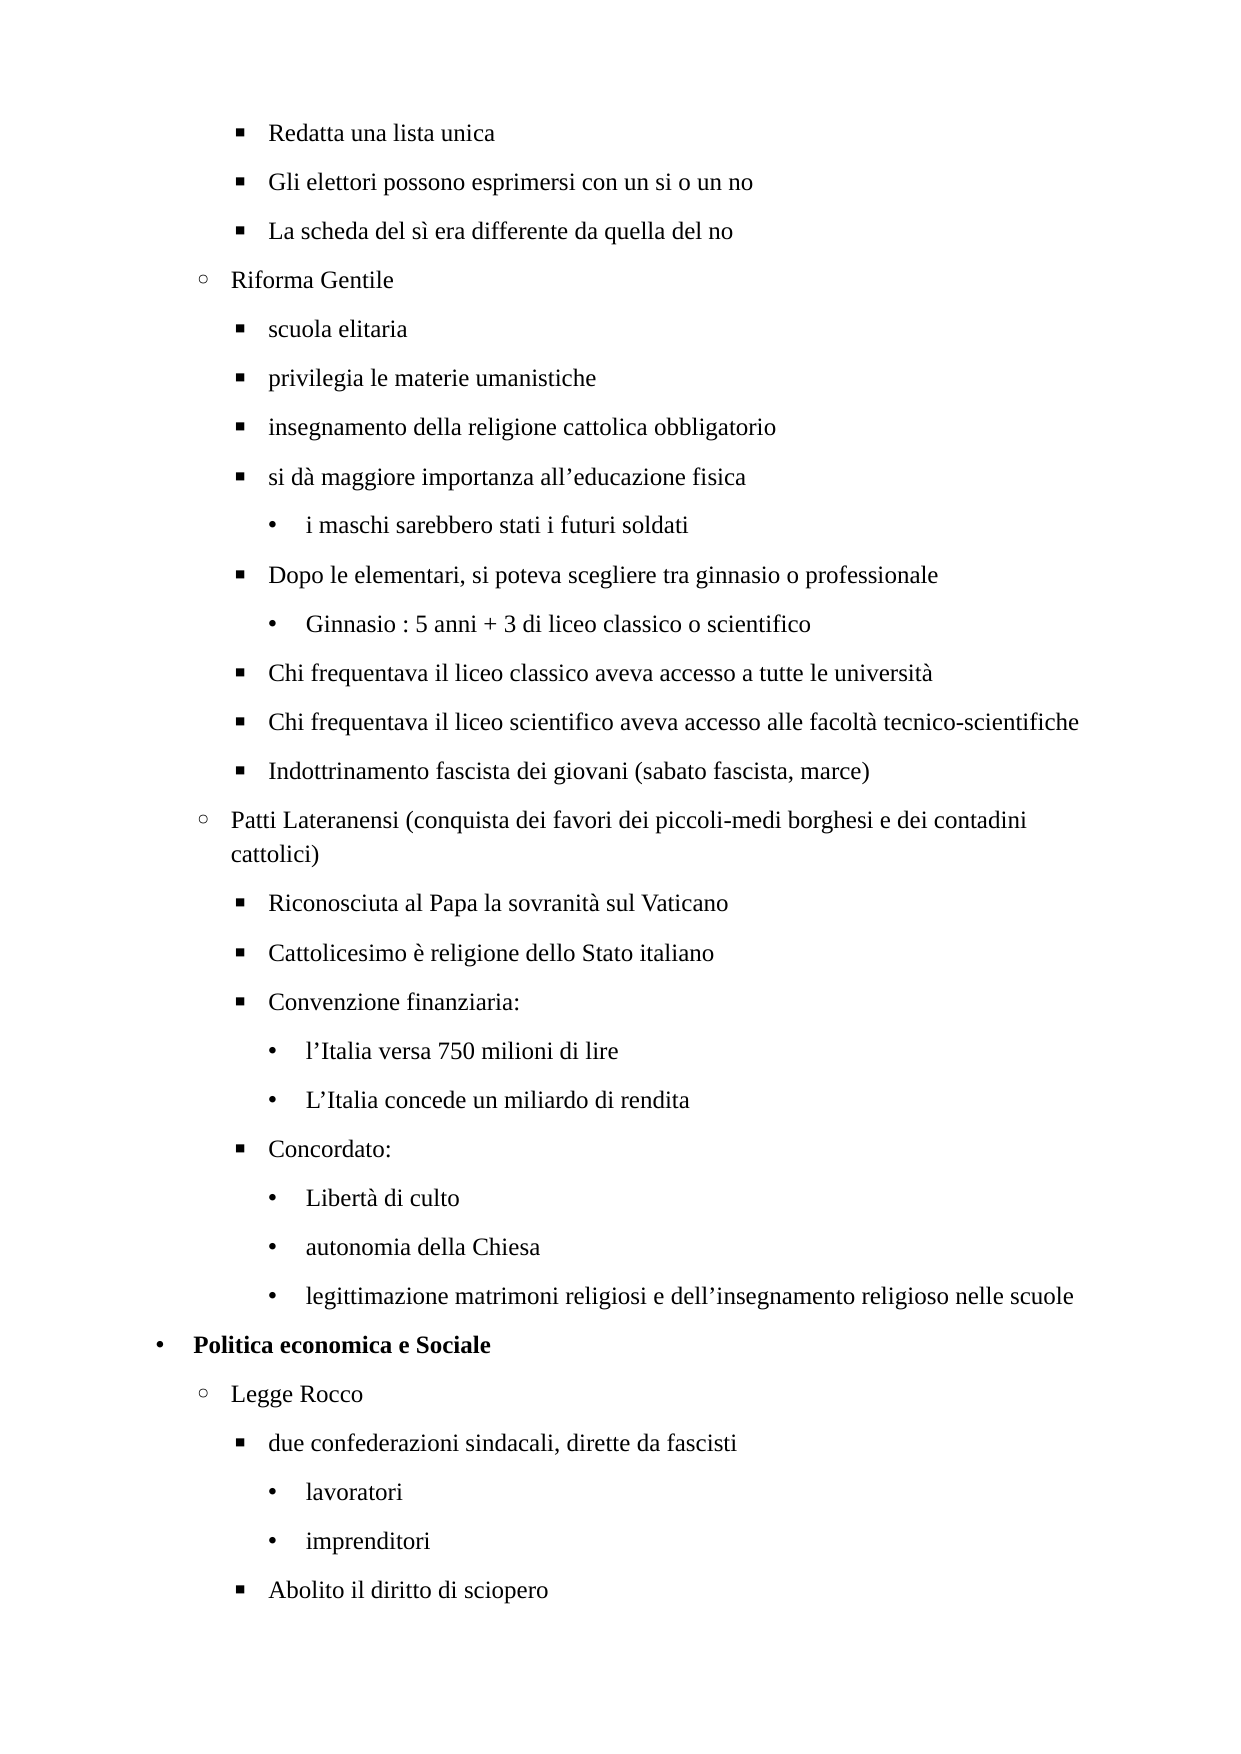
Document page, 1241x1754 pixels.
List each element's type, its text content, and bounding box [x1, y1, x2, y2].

list Chi frequentava il liceo classico aveva accesso a tutte le università [231, 658, 1122, 687]
list Dopo le elementari, si poteva scegliere tra ginnasio o professionale [231, 560, 1122, 588]
list Convenzione finanziaria: [231, 987, 1122, 1015]
list Legge Rocco [193, 1379, 1122, 1408]
list Abolito il diritto di sciopero [231, 1575, 1122, 1604]
list Riforma Gentile [193, 265, 1122, 294]
list due confederazioni sindacali, dirette da fascisti [231, 1428, 1122, 1457]
list autonomia della Chiesa [268, 1232, 1122, 1261]
list Politica economica e Sociale [156, 1330, 1122, 1359]
list Indottrinamento fascista dei giovani (sabato fascista, marce) [231, 756, 1122, 785]
list Libertà di culto [268, 1183, 1122, 1212]
list i maschi sarebbero stati i futuri soldati [268, 511, 1122, 539]
list Riconosciuta al Papa la sovranità sul Vaticano [231, 888, 1122, 917]
list Gli elettori possono esprimersi con un si o un no [231, 167, 1122, 196]
list Concordato: [231, 1134, 1122, 1163]
list La scheda del sì era differente da quella del no [231, 216, 1122, 245]
list Chi frequentava il liceo scientifico aveva accesso alle facoltà tecnico-scientifiche [231, 707, 1122, 736]
list insegnamento della religione cattolica obbligatorio [231, 412, 1122, 441]
list lavoratori [268, 1477, 1122, 1506]
list legittimazione matrimoni religiosi e dell’insegnamento religioso nelle scuole [268, 1281, 1122, 1310]
list Redatta una lista unica [231, 118, 1122, 147]
list Patti Lateranensi (conquista dei favori dei piccoli-medi borghesi e dei contadini cattolici) [193, 805, 1122, 868]
list Cattolicesimo è religione dello Stato italiano [231, 938, 1122, 966]
list imprenditori [268, 1526, 1122, 1555]
list Ginnasio : 5 anni + 3 di liceo classico o scientifico [268, 609, 1122, 637]
list L’Italia concede un miliardo di rendita [268, 1085, 1122, 1113]
list l’Italia versa 750 milioni di lire [268, 1036, 1122, 1064]
list privilegia le materie umanistiche [231, 363, 1122, 392]
list scuola elitaria [231, 314, 1122, 343]
list si dà maggiore importanza all’educazione fisica [231, 462, 1122, 490]
